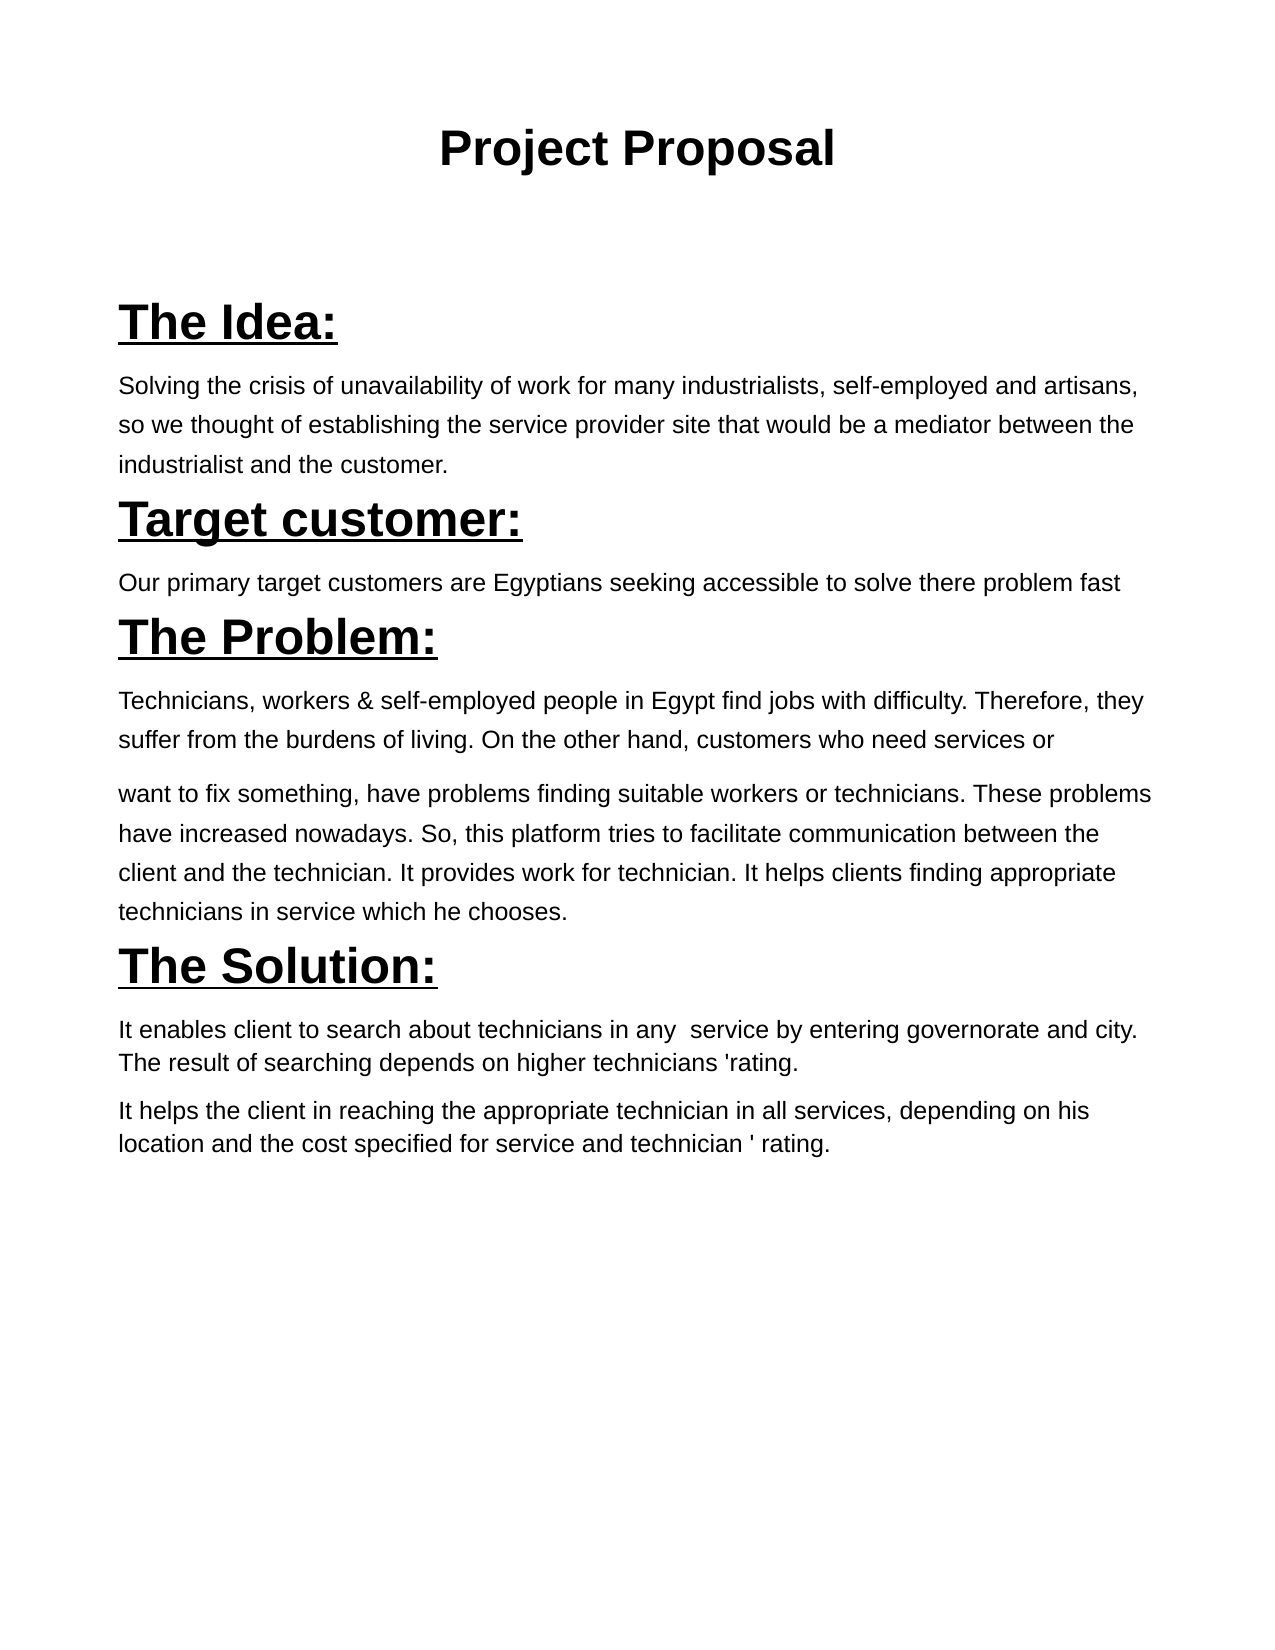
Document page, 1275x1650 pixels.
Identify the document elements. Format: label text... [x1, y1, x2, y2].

text Technicians, workers & self-employed people in Egypt find jobs with difficulty. Therefore, they suffer from the burdens of living. On the other hand, customers who need services or [118, 686, 1157, 754]
text The Problem: [118, 607, 1157, 664]
text Project Proposal [118, 118, 1157, 176]
text It helps the client in reaching the appropriate technician in all services, depending on his location and the cost specified for service and technician ' rating. [118, 1096, 1157, 1158]
text The Solution: [118, 937, 1157, 994]
text The Idea: [118, 292, 1157, 349]
text Target customer: [118, 489, 1157, 546]
text Our primary target customers are Egyptians seeking accessible to solve there problem fast [118, 568, 1157, 596]
text want to fix something, have problems finding suitable workers or technicians. These problems have increased nowadays. So, this platform tries to facilitate communication between the client and the technician. It provides work for technician. It helps clients finding appropriate technicians in service which he chooses. [118, 779, 1157, 926]
text Solving the crisis of unavailability of work for many industrialists, self-employed and artisans, so we thought of establishing the service provider site that would be a mediator between the industrialist and the customer. [118, 371, 1157, 478]
text It enables client to search about technicians in any service by entering governorate and city. The result of searching depends on higher technicians 'rating. [118, 1015, 1157, 1077]
